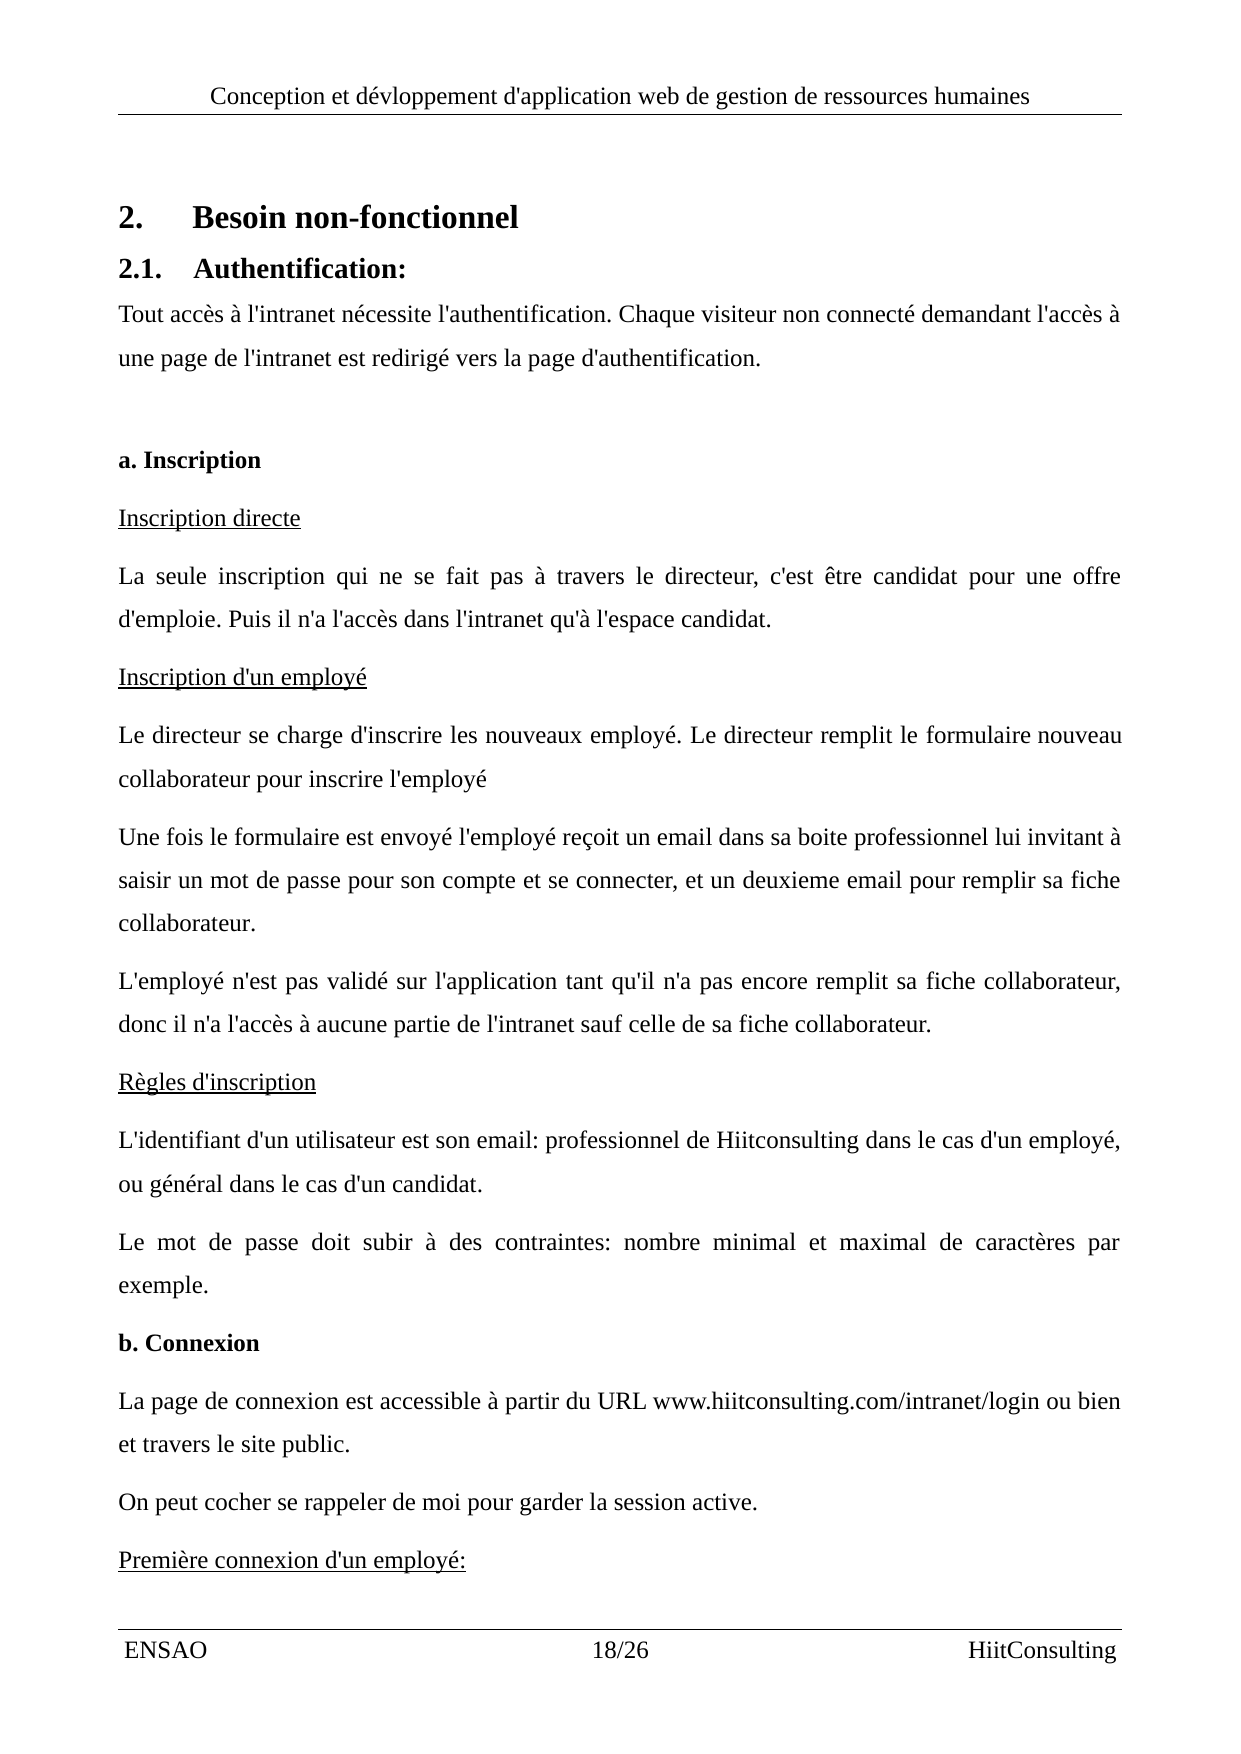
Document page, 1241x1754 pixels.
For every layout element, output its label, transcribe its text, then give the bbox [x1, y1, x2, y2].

subtitle Règles d'inscription [118, 1067, 1122, 1096]
subtitle Inscription d'un employé [118, 662, 1122, 691]
subtitle b. Connexion [118, 1328, 1122, 1357]
text Le mot de passe doit subir à des contraintes: nombre minimal et maximal de caractères par exemple. [118, 1227, 1122, 1299]
text La page de connexion est accessible à partir du URL www.hiitconsulting.com/intranet/login ou bien et travers le site public. [118, 1386, 1122, 1458]
subtitle a. Inscription [118, 445, 1122, 474]
text Première connexion d'un employé: [118, 1546, 1122, 1574]
subtitle Tout accès à l'intranet nécessite l'authentification. Chaque visiteur non connecté demandant l'accès à [118, 299, 1122, 328]
text L'employé n'est pas validé sur l'application tant qu'il n'a pas encore remplit sa fiche collaborateur, donc il n'a l'accès à aucune partie de l'intranet sauf celle de sa fiche collaborateur. [118, 966, 1122, 1038]
text Une fois le formulaire est envoyé l'employé reçoit un email dans sa boite professionnel lui invitant à saisir un mot de passe pour son compte et se connecter, et un deuxieme email pour remplir sa fiche collaborateur. [118, 822, 1122, 937]
text On peut cocher se rappeler de moi pour garder la session active. [118, 1487, 1122, 1516]
subtitle une page de l'intranet est redirigé vers la page d'authentification. [118, 343, 1122, 372]
text La seule inscription qui ne se fait pas à travers le directeur, c'est être candidat pour une offre d'emploie. Puis il n'a l'accès dans l'intranet qu'à l'espace candidat. [118, 561, 1122, 633]
subtitle 2.1. Authentification: [118, 251, 1122, 284]
text L'identifiant d'un utilisateur est son email: professionnel de Hiitconsulting dans le cas d'un employé, ou général dans le cas d'un candidat. [118, 1126, 1122, 1197]
text 2. Besoin non-fonctionnel [118, 197, 1122, 236]
subtitle Inscription directe [118, 503, 1122, 532]
text Le directeur se charge d'inscrire les nouveaux employé. Le directeur remplit le formulaire nouveau collaborateur pour inscrire l'employé [118, 721, 1122, 792]
